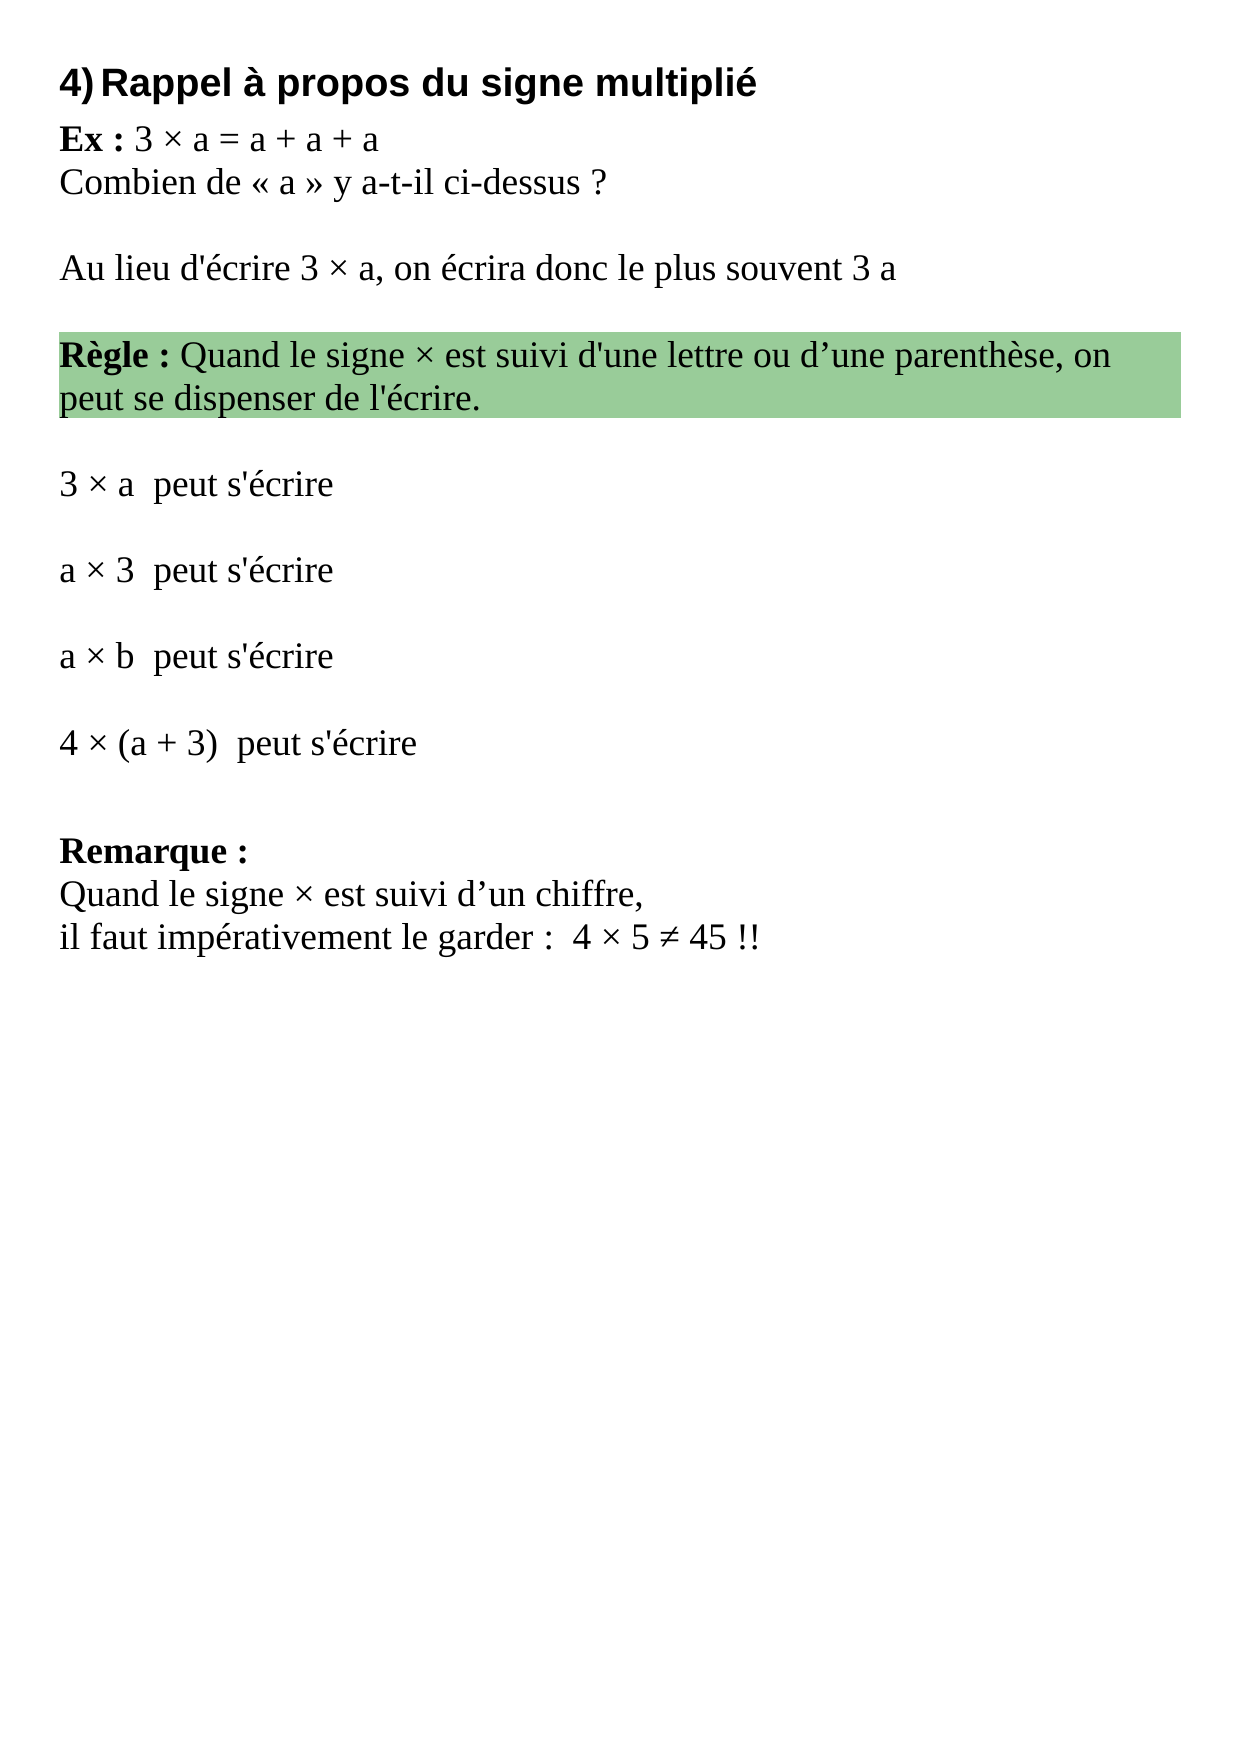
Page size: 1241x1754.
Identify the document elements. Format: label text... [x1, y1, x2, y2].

text Remarque : [59, 828, 1181, 871]
text Règle : Quand le signe × est suivi d'une lettre ou d’une parenthèse, on peut se dispenser de l'écrire. [59, 332, 1181, 418]
text a × b peut s'écrire [59, 634, 1181, 677]
text Au lieu d'écrire 3 × a, on écrira donc le plus souvent 3 a [59, 246, 1181, 289]
text Ex : 3 × a = a + a + a [59, 116, 1181, 159]
list Rappel à propos du signe multiplié [59, 59, 1181, 105]
text 4 × (a + 3) peut s'écrire [59, 720, 1181, 763]
text 3 × a peut s'écrire [59, 461, 1181, 504]
text Combien de « a » y a-t-il ci-dessus ? [59, 159, 1181, 203]
text Quand le signe × est suivi d’un chiffre, il faut impérativement le garder : 4 × 5 ≠ 45 !! [59, 871, 1181, 957]
text a × 3 peut s'écrire [59, 548, 1181, 591]
